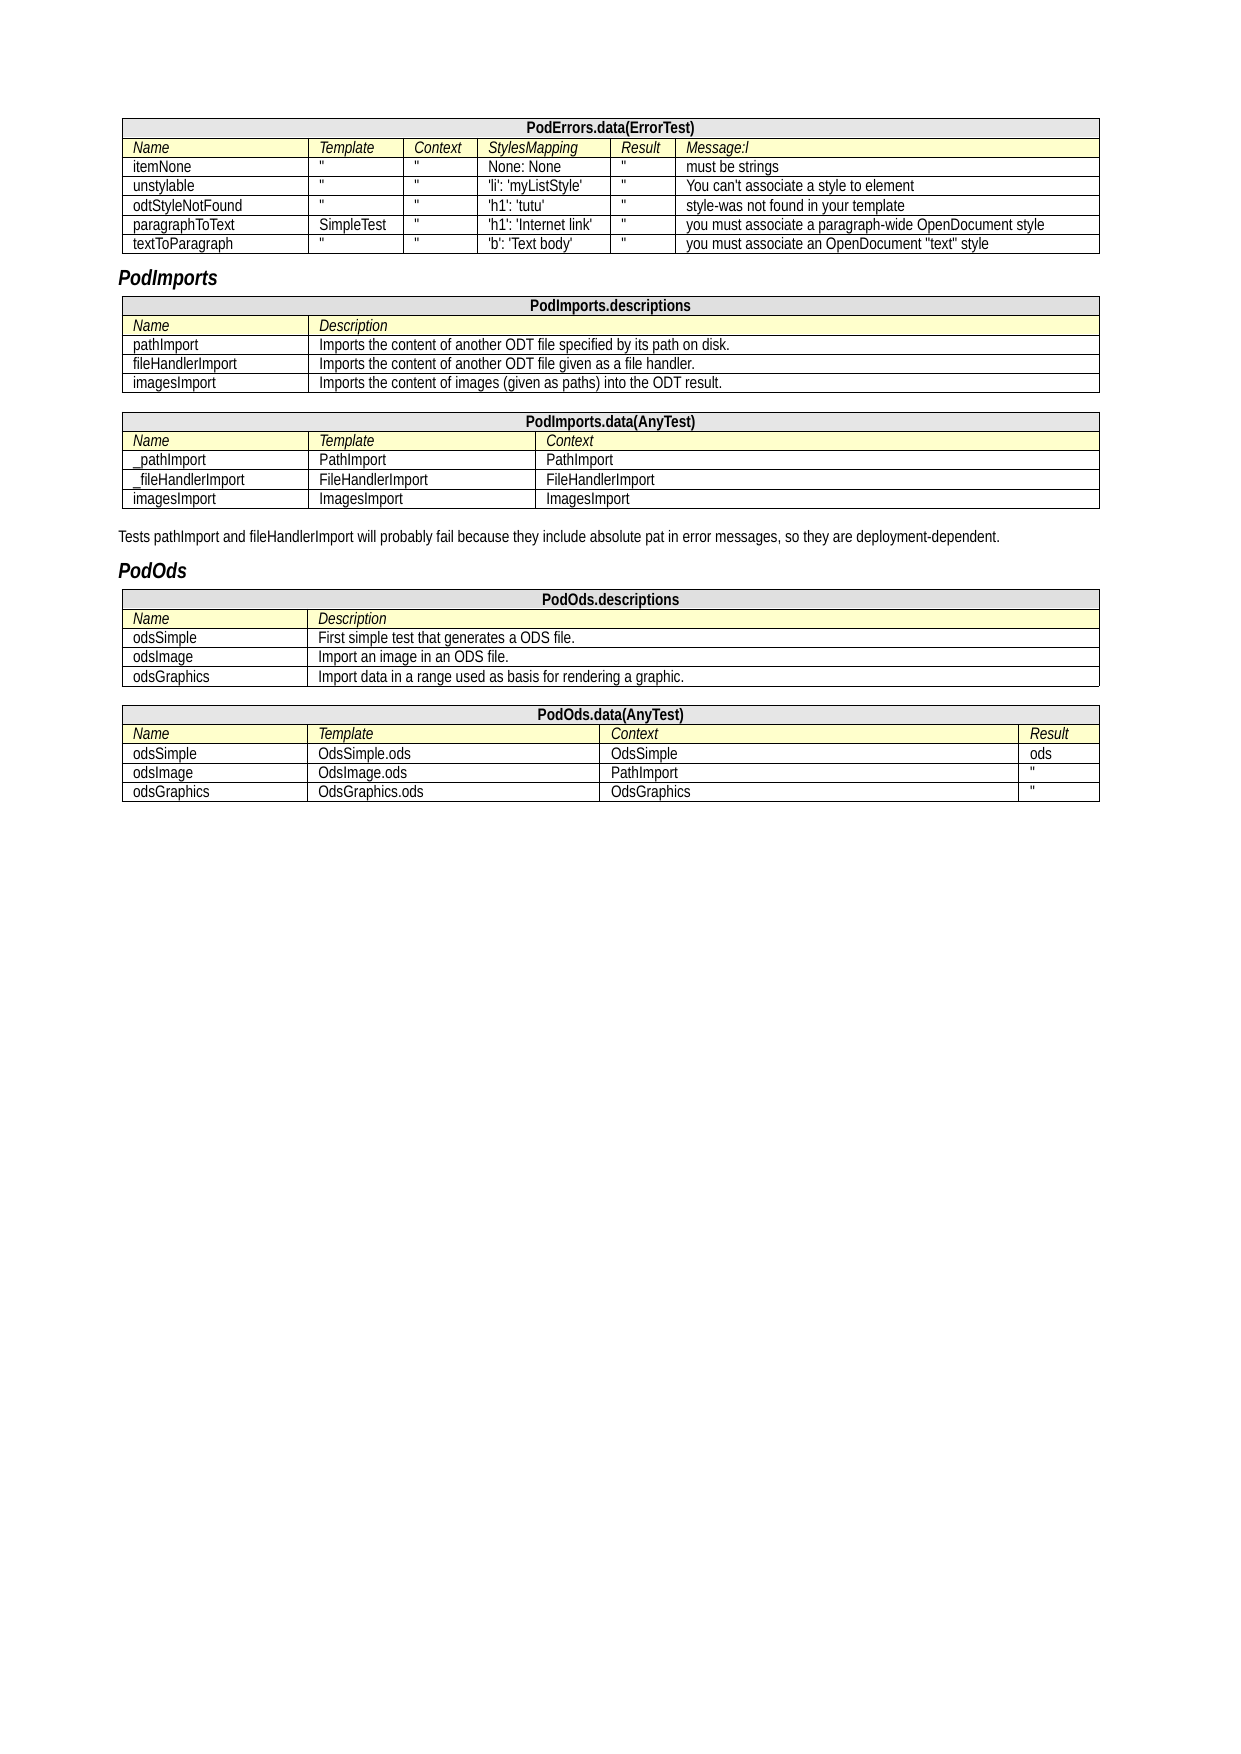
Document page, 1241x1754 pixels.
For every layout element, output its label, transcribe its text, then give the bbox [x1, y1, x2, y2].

table_cell Import data in a range used as basis for rendering a graphic. [308, 667, 1099, 686]
table_cell " [1019, 764, 1099, 782]
table_cell OdsGraphics.ods [308, 783, 599, 801]
subtitle PodOds [118, 558, 1122, 583]
table_header PodImports.descriptions [123, 297, 1099, 315]
table_cell 'b': 'Text body' [478, 235, 610, 253]
table_cell you must associate a paragraph-wide OpenDocument style [676, 216, 1099, 234]
table_cell odsGraphics [123, 667, 307, 686]
table_cell style-was not found in your template [676, 196, 1099, 214]
table_cell odsImage [123, 648, 307, 666]
text Tests pathImport and fileHandlerImport will probably fail because they include absolute pat in error messages, so they are deployment-dependent. [118, 527, 1122, 546]
table_cell _pathImport [123, 451, 308, 469]
table_cell Template [308, 725, 599, 743]
table_header PodErrors.data(ErrorTest) [123, 119, 1099, 137]
table_cell OdsSimple.ods [308, 744, 599, 763]
subtitle PodImports [118, 265, 1122, 290]
table_cell odsImage [123, 764, 307, 782]
table_cell fileHandlerImport [123, 355, 308, 373]
table_cell FileHandlerImport [309, 470, 535, 489]
table_cell SimpleTest [309, 216, 403, 234]
table_cell paragraphToText [123, 216, 308, 234]
table_cell " [404, 196, 477, 214]
table_cell Result [611, 139, 675, 157]
table_cell Context [536, 432, 1099, 450]
table_cell Name [123, 610, 307, 628]
table_cell " [309, 177, 403, 195]
table_cell PathImport [536, 451, 1099, 469]
table_cell 'li': 'myListStyle' [478, 177, 610, 195]
table_cell " [309, 196, 403, 214]
table_cell Result [1019, 725, 1099, 743]
table_cell Imports the content of images (given as paths) into the ODT result. [309, 374, 1099, 392]
table_cell OdsGraphics [600, 783, 1018, 801]
table_cell You can't associate a style to element [676, 177, 1099, 195]
table_cell itemNone [123, 158, 308, 176]
table_cell imagesImport [123, 490, 308, 508]
table_cell " [404, 177, 477, 195]
table_cell Context [600, 725, 1018, 743]
table_header PodOds.descriptions [123, 590, 1099, 608]
table_cell odsGraphics [123, 783, 307, 801]
table_cell Context [404, 139, 477, 157]
table_cell " [404, 158, 477, 176]
table_cell textToParagraph [123, 235, 308, 253]
table_cell " [404, 216, 477, 234]
table_cell OdsImage.ods [308, 764, 599, 782]
table_cell Template [309, 139, 403, 157]
table_cell Imports the content of another ODT file specified by its path on disk. [309, 336, 1099, 354]
table_cell imagesImport [123, 374, 308, 392]
table_cell odsSimple [123, 629, 307, 647]
table_cell " [309, 158, 403, 176]
table_cell unstylable [123, 177, 308, 195]
table_cell " [611, 158, 675, 176]
table_cell Description [309, 316, 1099, 334]
table_cell you must associate an OpenDocument "text" style [676, 235, 1099, 253]
table_cell odtStyleNotFound [123, 196, 308, 214]
table_cell FileHandlerImport [536, 470, 1099, 489]
table_cell Description [308, 610, 1099, 628]
table_cell 'h1': 'tutu' [478, 196, 610, 214]
table_cell Name [123, 432, 308, 450]
table_cell Message:l [676, 139, 1099, 157]
table_cell 'h1': 'Internet link' [478, 216, 610, 234]
table_cell " [611, 177, 675, 195]
table_cell pathImport [123, 336, 308, 354]
table_cell OdsSimple [600, 744, 1018, 763]
table_cell must be strings [676, 158, 1099, 176]
table_cell Template [309, 432, 535, 450]
table_cell _fileHandlerImport [123, 470, 308, 489]
table_cell PathImport [600, 764, 1018, 782]
table_cell First simple test that generates a ODS file. [308, 629, 1099, 647]
table_cell ImagesImport [536, 490, 1099, 508]
table_cell " [404, 235, 477, 253]
table_cell ods [1019, 744, 1099, 763]
table_cell Name [123, 316, 308, 334]
table_cell Import an image in an ODS file. [308, 648, 1099, 666]
table_cell ImagesImport [309, 490, 535, 508]
table_cell " [309, 235, 403, 253]
table_cell Name [123, 725, 307, 743]
table_cell " [611, 196, 675, 214]
table_cell PathImport [309, 451, 535, 469]
table_cell Imports the content of another ODT file given as a file handler. [309, 355, 1099, 373]
table_cell Name [123, 139, 308, 157]
table_cell " [611, 235, 675, 253]
table_cell odsSimple [123, 744, 307, 763]
table_cell " [1019, 783, 1099, 801]
table_header PodImports.data(AnyTest) [123, 413, 1099, 431]
table_cell None: None [478, 158, 610, 176]
table_cell StylesMapping [478, 139, 610, 157]
table_header PodOds.data(AnyTest) [123, 706, 1099, 724]
table_cell " [611, 216, 675, 234]
